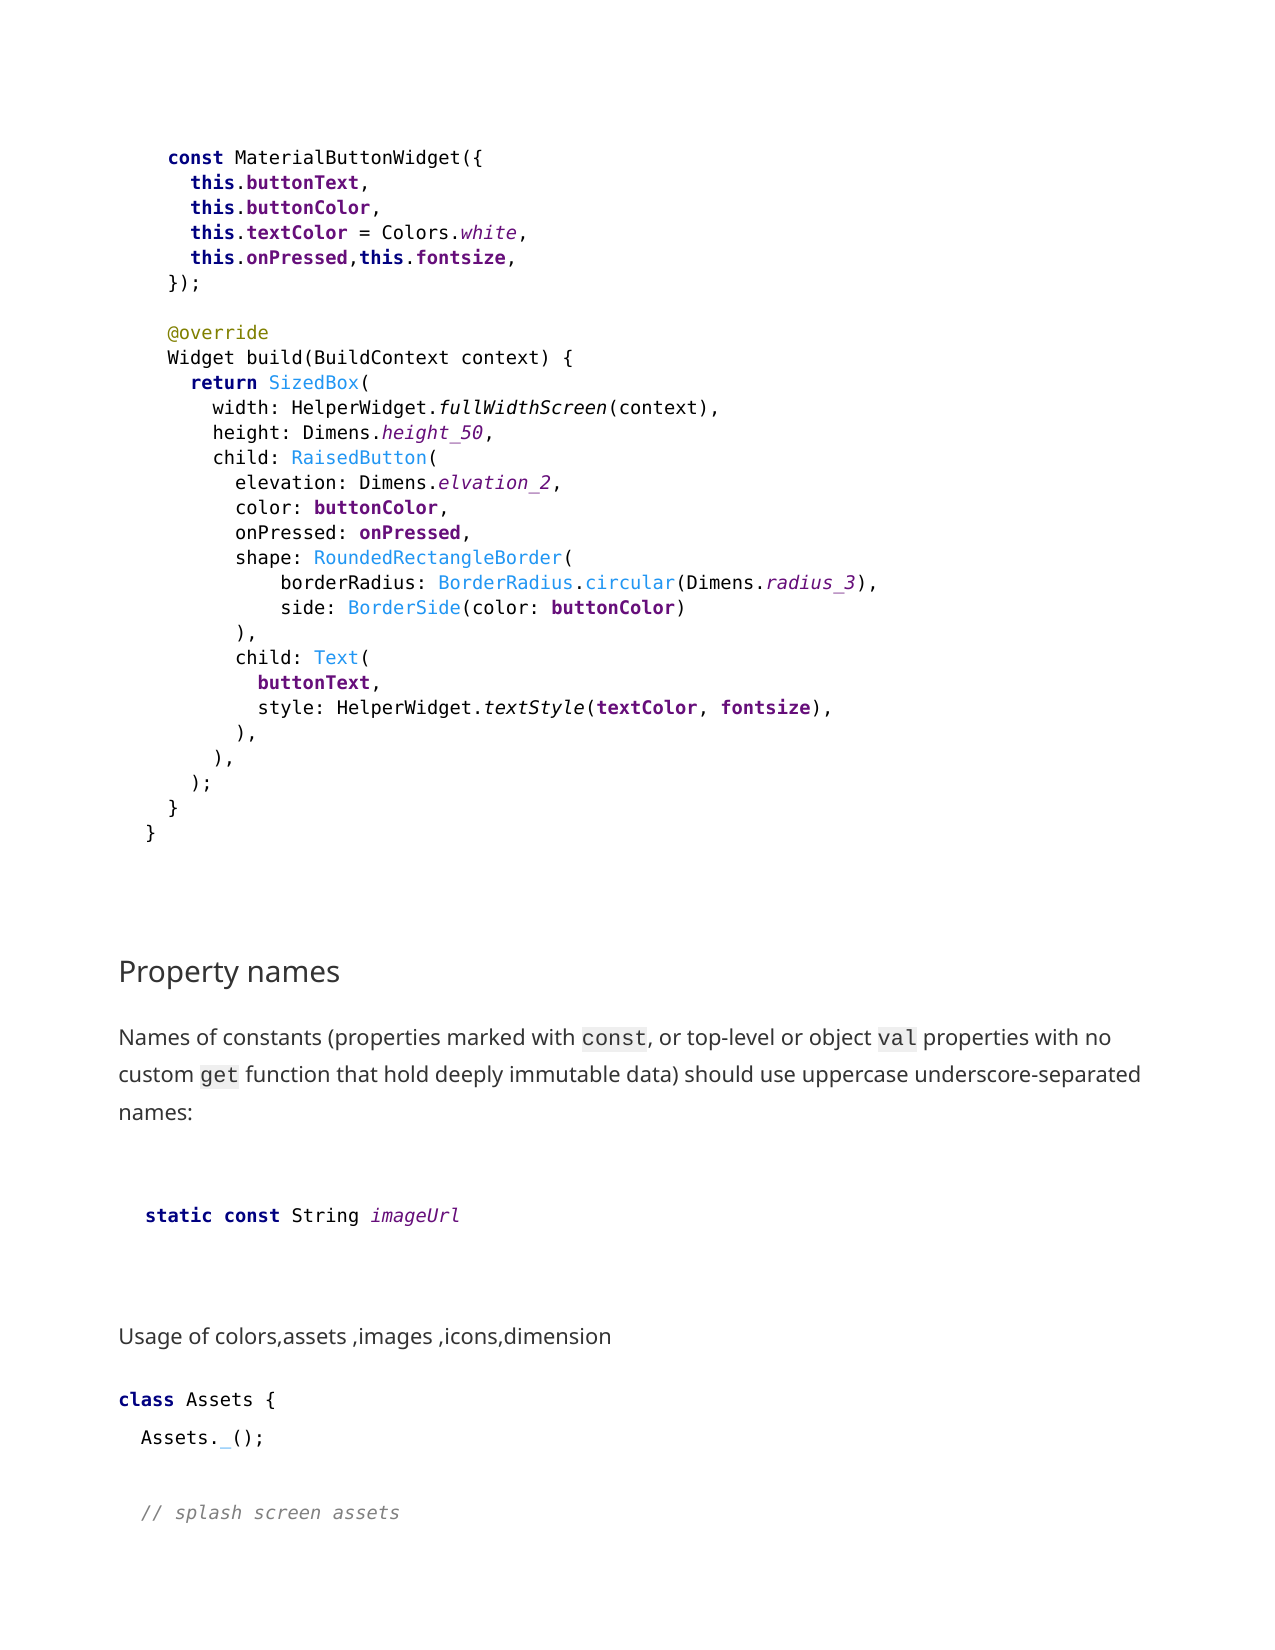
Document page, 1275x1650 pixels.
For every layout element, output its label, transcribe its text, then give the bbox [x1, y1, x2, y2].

text Names of constants (properties marked with const, or top-level or object val properties with no custom get function that hold deeply immutable data) should use uppercase underscore-separated names: [118, 1014, 1157, 1127]
text const MaterialButtonWidget({ this.buttonText, this.buttonColor, this.textColor = Colors.white, this.onPressed,this.fontsize, }); @override Widget build(BuildContext context) { return SizedBox( width: HelperWidget.fullWidthScreen(context), height: Dimens.height_50, child: RaisedButton( elevation: Dimens.elvation_2, color: buttonColor, onPressed: onPressed, shape: RoundedRectangleBorder( borderRadius: BorderRadius.circular(Dimens.radius_3), side: BorderSide(color: buttonColor) ), child: Text( buttonText, style: HelperWidget.textStyle(textColor, fontsize), ), ), ); } } [145, 118, 1157, 870]
subtitle Property names [118, 951, 1157, 991]
text Usage of colors,assets ,images ,icons,dimension [118, 1313, 1157, 1350]
text static const String imageUrl [145, 1201, 1157, 1226]
text const val MAX_COUNT = 8 [145, 1150, 1227, 1179]
text class Assets { Assets._(); // splash screen assets [118, 1374, 1157, 1524]
text N [118, 1252, 1157, 1289]
